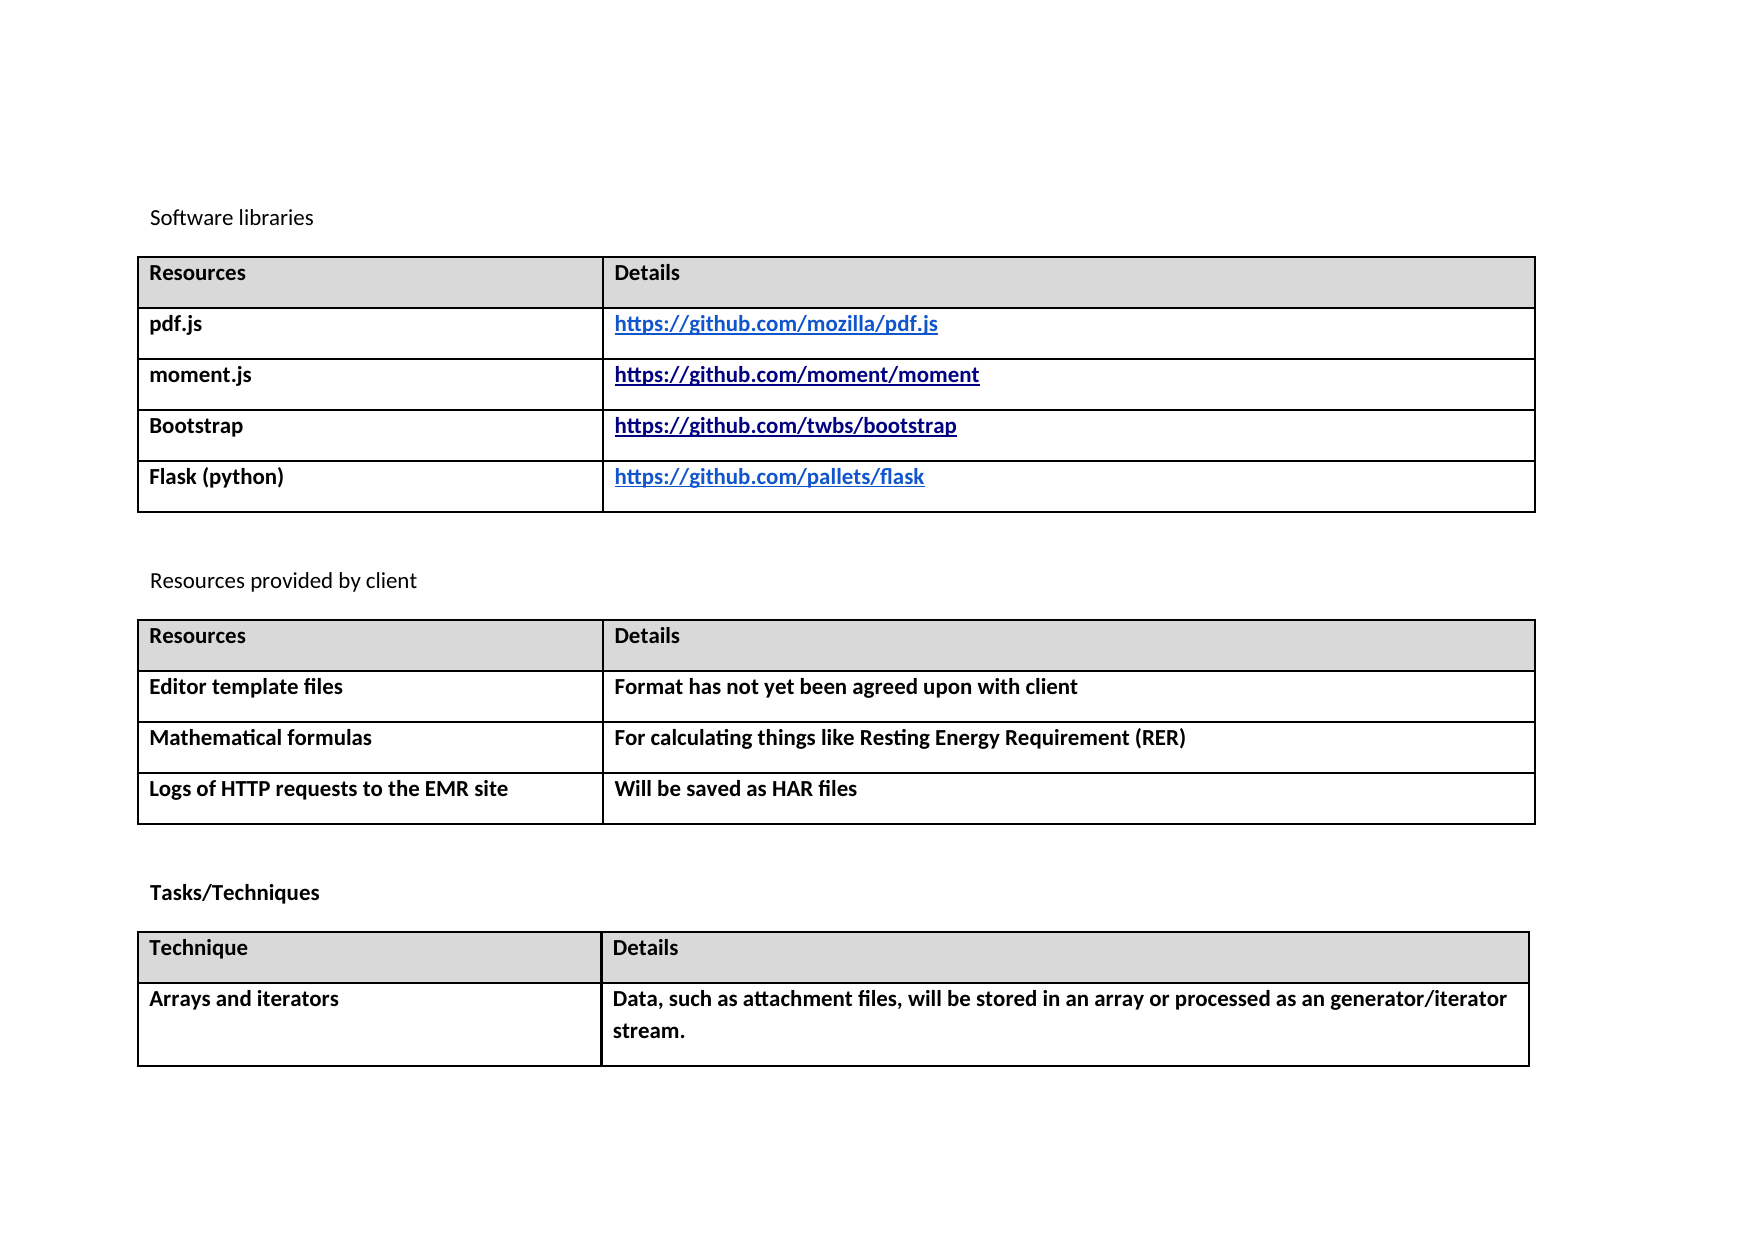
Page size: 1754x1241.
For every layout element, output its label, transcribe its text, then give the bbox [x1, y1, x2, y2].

table_cell Will be saved as HAR files [604, 774, 1534, 823]
text Software libraries [150, 203, 1604, 231]
text Tasks/Techniques [150, 878, 1604, 906]
table_cell Editor template files [139, 672, 602, 721]
table_header Technique [139, 933, 600, 982]
table_cell moment.js [139, 360, 602, 409]
table_header Resources [139, 258, 602, 307]
table_header Details [604, 258, 1534, 307]
table_cell pdf.js [139, 309, 602, 358]
table_cell Arrays and iterators [139, 984, 600, 1065]
table_cell Bootstrap [139, 411, 602, 460]
text Resources provided by client [150, 566, 1604, 594]
table_header Resources [139, 621, 602, 670]
table_header Details [604, 621, 1534, 670]
table_cell https://github.com/mozilla/pdf.js [604, 309, 1534, 358]
table_cell Logs of HTTP requests to the EMR site [139, 774, 602, 823]
table_cell https://github.com/twbs/bootstrap [604, 411, 1534, 460]
table_cell For calculating things like Resting Energy Requirement (RER) [604, 723, 1534, 772]
table_cell Mathematical formulas [139, 723, 602, 772]
table_cell https://github.com/moment/moment [604, 360, 1534, 409]
table_cell Data, such as attachment files, will be stored in an array or processed as an generator/iterator stream. [603, 984, 1528, 1065]
table_cell Flask (python) [139, 462, 602, 511]
table_cell Format has not yet been agreed upon with client [604, 672, 1534, 721]
table_cell https://github.com/pallets/flask [604, 462, 1534, 511]
table_header Details [603, 933, 1528, 982]
